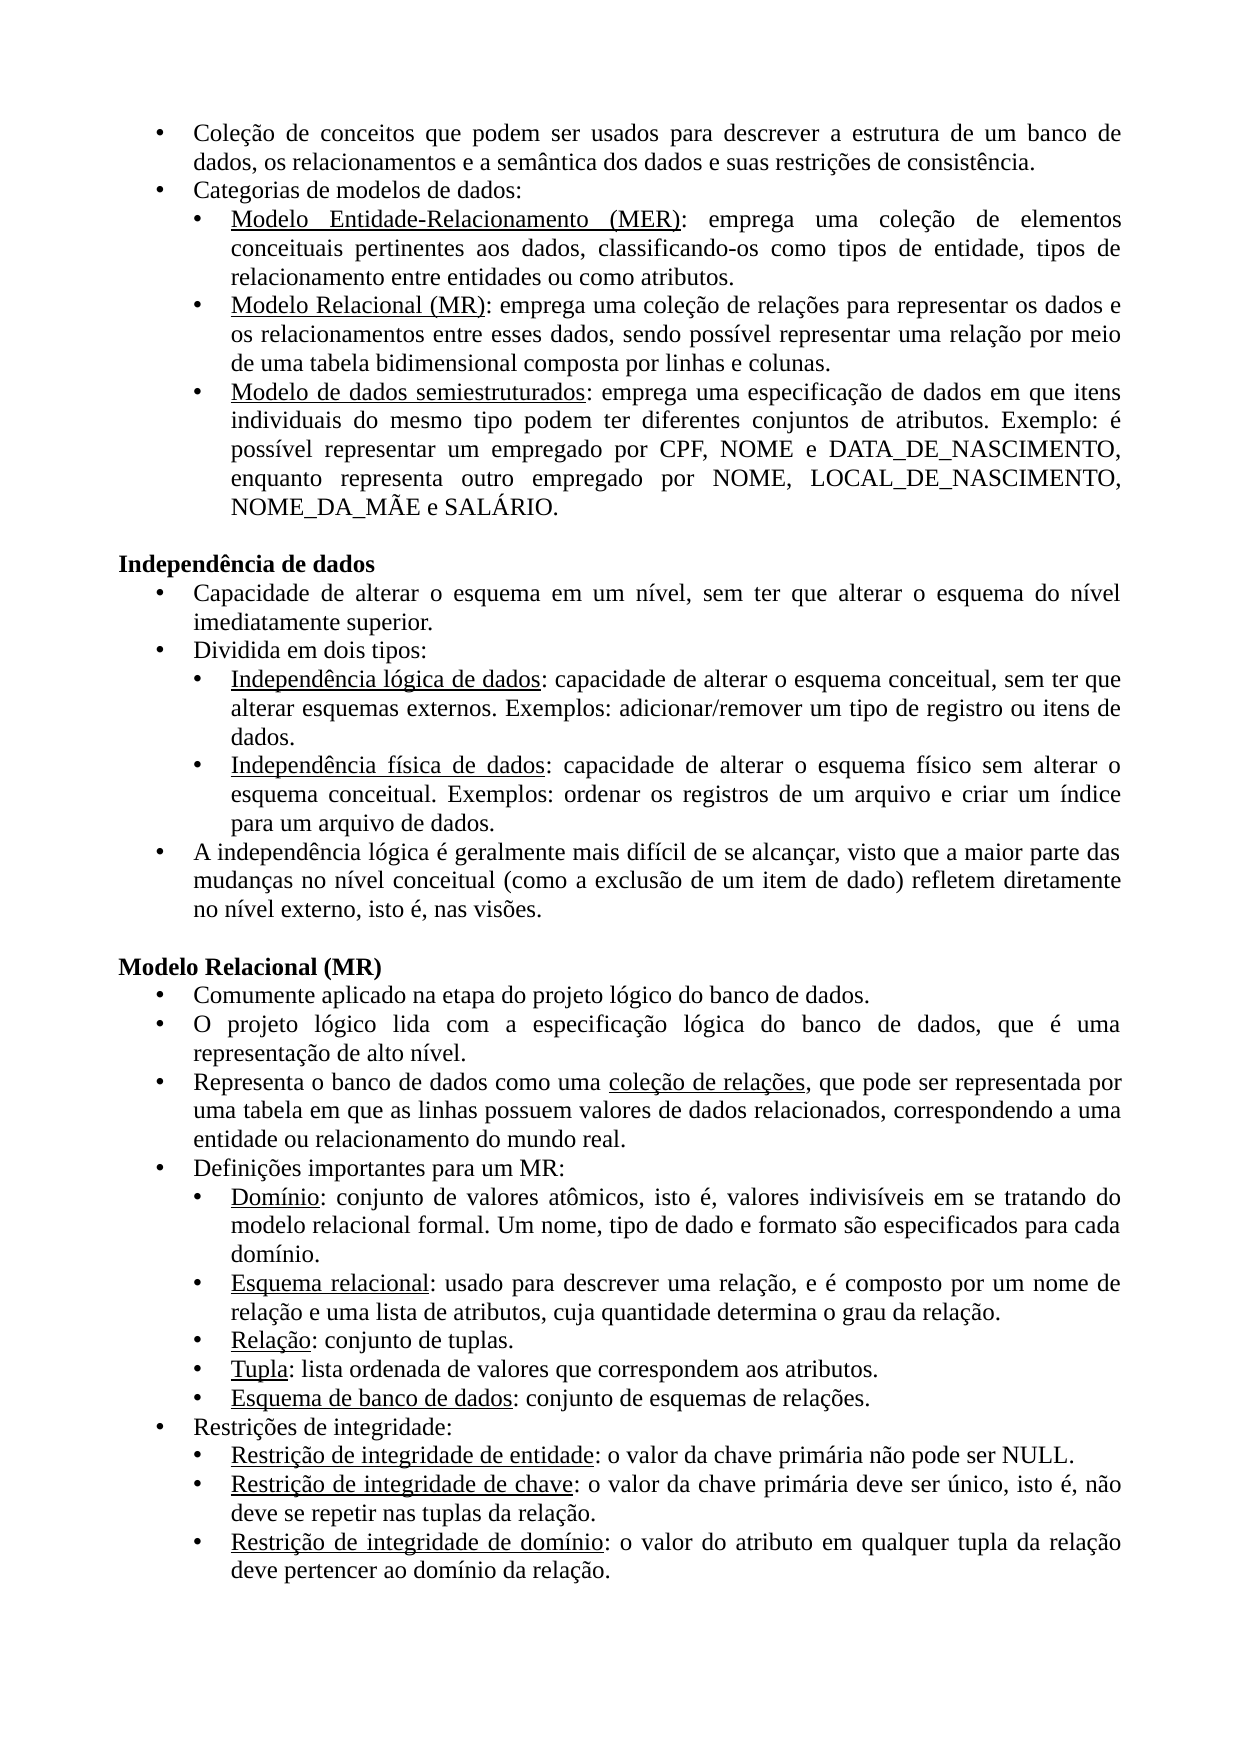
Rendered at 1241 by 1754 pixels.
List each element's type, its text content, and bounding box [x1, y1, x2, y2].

list Representa o banco de dados como uma coleção de relações, que pode ser representada por uma tabela em que as linhas possuem valores de dados relacionados, correspondendo a uma entidade ou relacionamento do mundo real. [156, 1067, 1122, 1153]
list Modelo de dados semiestruturados: emprega uma especificação de dados em que itens individuais do mesmo tipo podem ter diferentes conjuntos de atributos. Exemplo: é possível representar um empregado por CPF, NOME e DATA_DE_NASCIMENTO, enquanto representa outro empregado por NOME, LOCAL_DE_NASCIMENTO, NOME_DA_MÃE e SALÁRIO. [193, 377, 1122, 521]
list Relação: conjunto de tuplas. [193, 1326, 1122, 1354]
list Comumente aplicado na etapa do projeto lógico do banco de dados. [156, 981, 1122, 1009]
list Esquema relacional: usado para descrever uma relação, e é composto por um nome de relação e uma lista de atributos, cuja quantidade determina o grau da relação. [193, 1268, 1122, 1326]
list Esquema de banco de dados: conjunto de esquemas de relações. [193, 1383, 1122, 1412]
list Modelo Entidade-Relacionamento (MER): emprega uma coleção de elementos conceituais pertinentes aos dados, classificando-os como tipos de entidade, tipos de relacionamento entre entidades ou como atributos. [193, 204, 1122, 291]
list Restrição de integridade de chave: o valor da chave primária deve ser único, isto é, não deve se repetir nas tuplas da relação. [193, 1469, 1122, 1527]
list Restrição de integridade de entidade: o valor da chave primária não pode ser NULL. [193, 1441, 1122, 1469]
text Independência de dados [118, 549, 1122, 578]
list Restrição de integridade de domínio: o valor do atributo em qualquer tupla da relação deve pertencer ao domínio da relação. [193, 1527, 1122, 1584]
list Definições importantes para um MR: [156, 1153, 1122, 1182]
list Dividida em dois tipos: [156, 636, 1122, 664]
list Independência lógica de dados: capacidade de alterar o esquema conceitual, sem ter que alterar esquemas externos. Exemplos: adicionar/remover um tipo de registro ou itens de dados. [193, 664, 1122, 751]
list Domínio: conjunto de valores atômicos, isto é, valores indivisíveis em se tratando do modelo relacional formal. Um nome, tipo de dado e formato são especificados para cada domínio. [193, 1182, 1122, 1268]
list Tupla: lista ordenada de valores que correspondem aos atributos. [193, 1354, 1122, 1383]
list Modelo Relacional (MR): emprega uma coleção de relações para representar os dados e os relacionamentos entre esses dados, sendo possível representar uma relação por meio de uma tabela bidimensional composta por linhas e colunas. [193, 291, 1122, 377]
list Coleção de conceitos que podem ser usados para descrever a estrutura de um banco de dados, os relacionamentos e a semântica dos dados e suas restrições de consistência. [156, 118, 1122, 176]
list Restrições de integridade: [156, 1412, 1122, 1441]
list Capacidade de alterar o esquema em um nível, sem ter que alterar o esquema do nível imediatamente superior. [156, 578, 1122, 636]
text Modelo Relacional (MR) [118, 952, 1122, 981]
list A independência lógica é geralmente mais difícil de se alcançar, visto que a maior parte das mudanças no nível conceitual (como a exclusão de um item de dado) refletem diretamente no nível externo, isto é, nas visões. [156, 837, 1122, 923]
list O projeto lógico lida com a especificação lógica do banco de dados, que é uma representação de alto nível. [156, 1009, 1122, 1067]
list Independência física de dados: capacidade de alterar o esquema físico sem alterar o esquema conceitual. Exemplos: ordenar os registros de um arquivo e criar um índice para um arquivo de dados. [193, 751, 1122, 837]
list Categorias de modelos de dados: [156, 176, 1122, 204]
